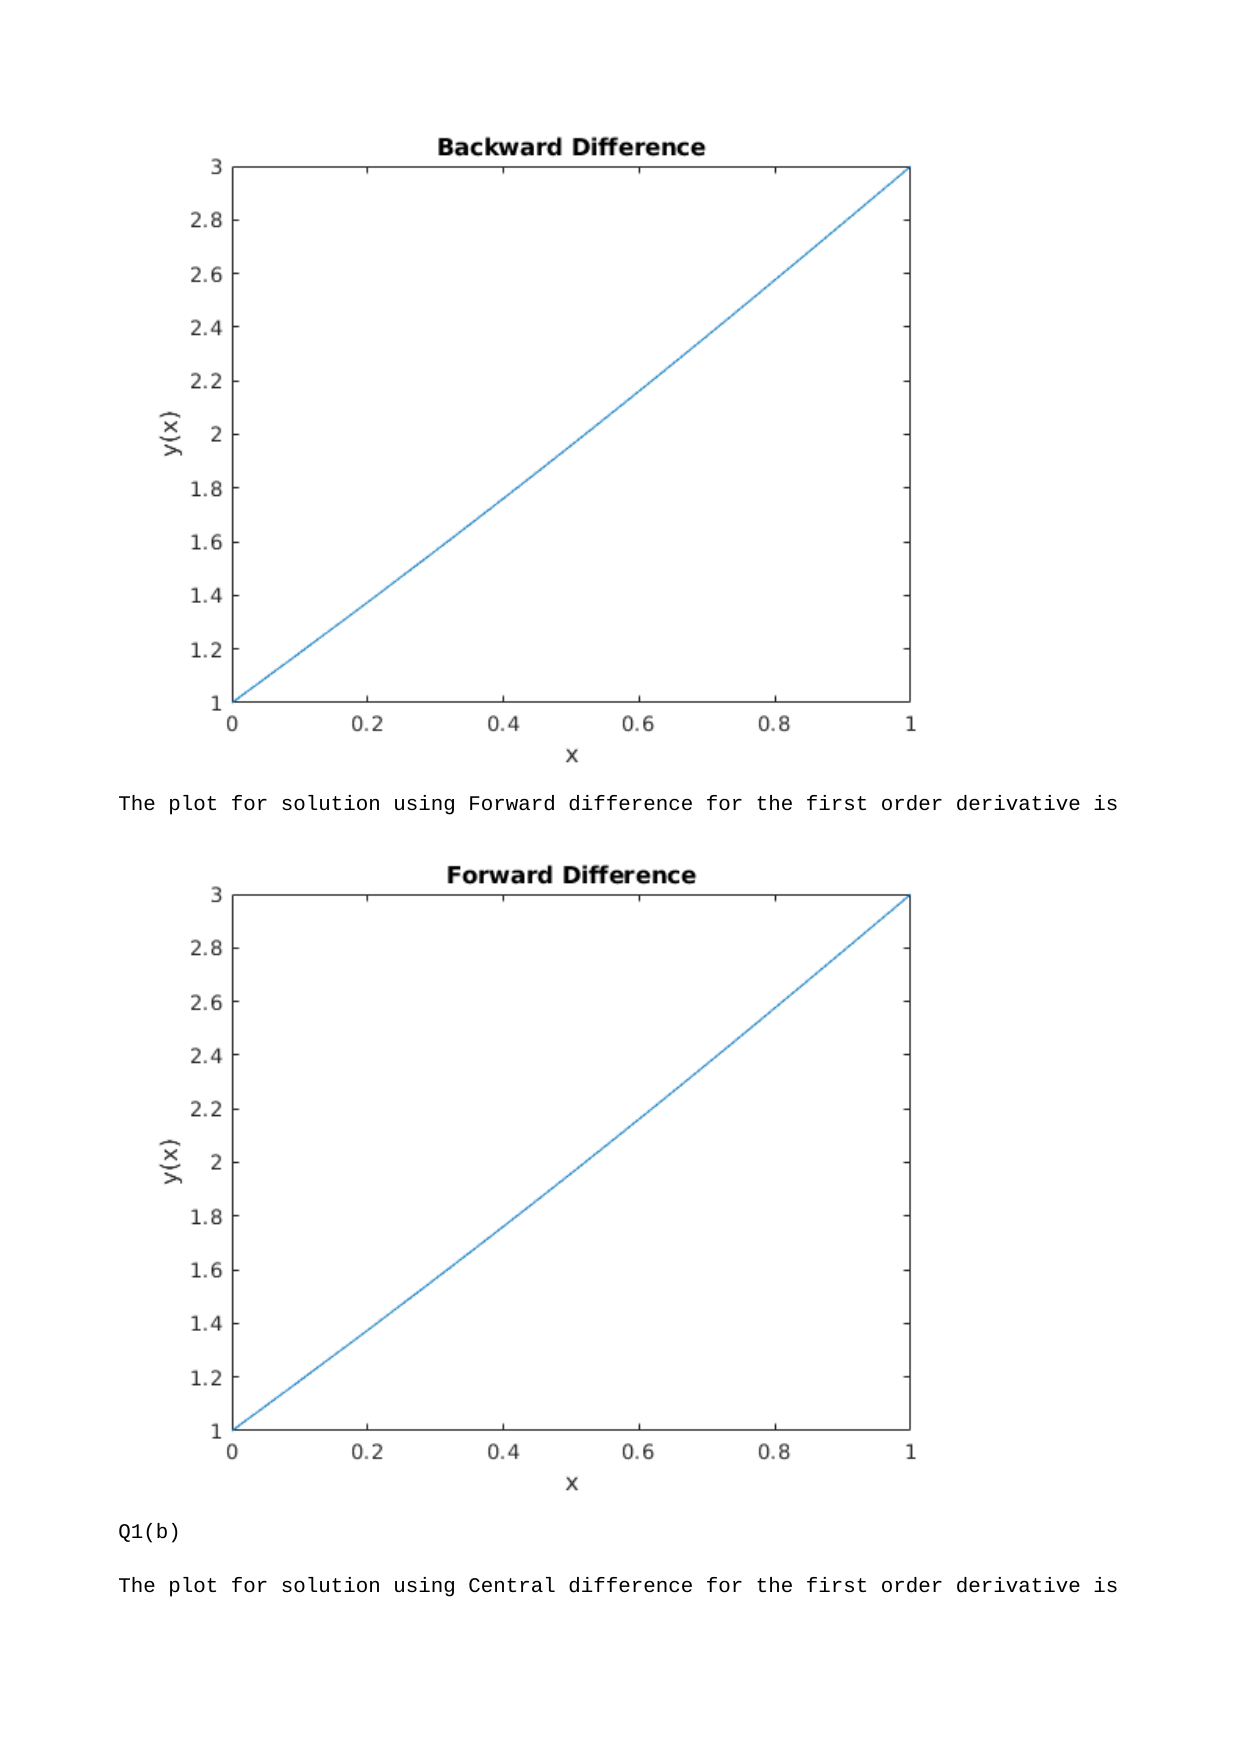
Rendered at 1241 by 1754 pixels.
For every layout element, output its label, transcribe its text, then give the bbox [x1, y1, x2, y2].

text Q1(b) [118, 1521, 1122, 1545]
picture [118, 118, 994, 775]
picture [118, 846, 994, 1503]
text The plot for solution using Central difference for the first order derivative is [118, 1574, 1122, 1598]
text The plot for solution using Forward difference for the first order derivative is [118, 793, 1122, 817]
